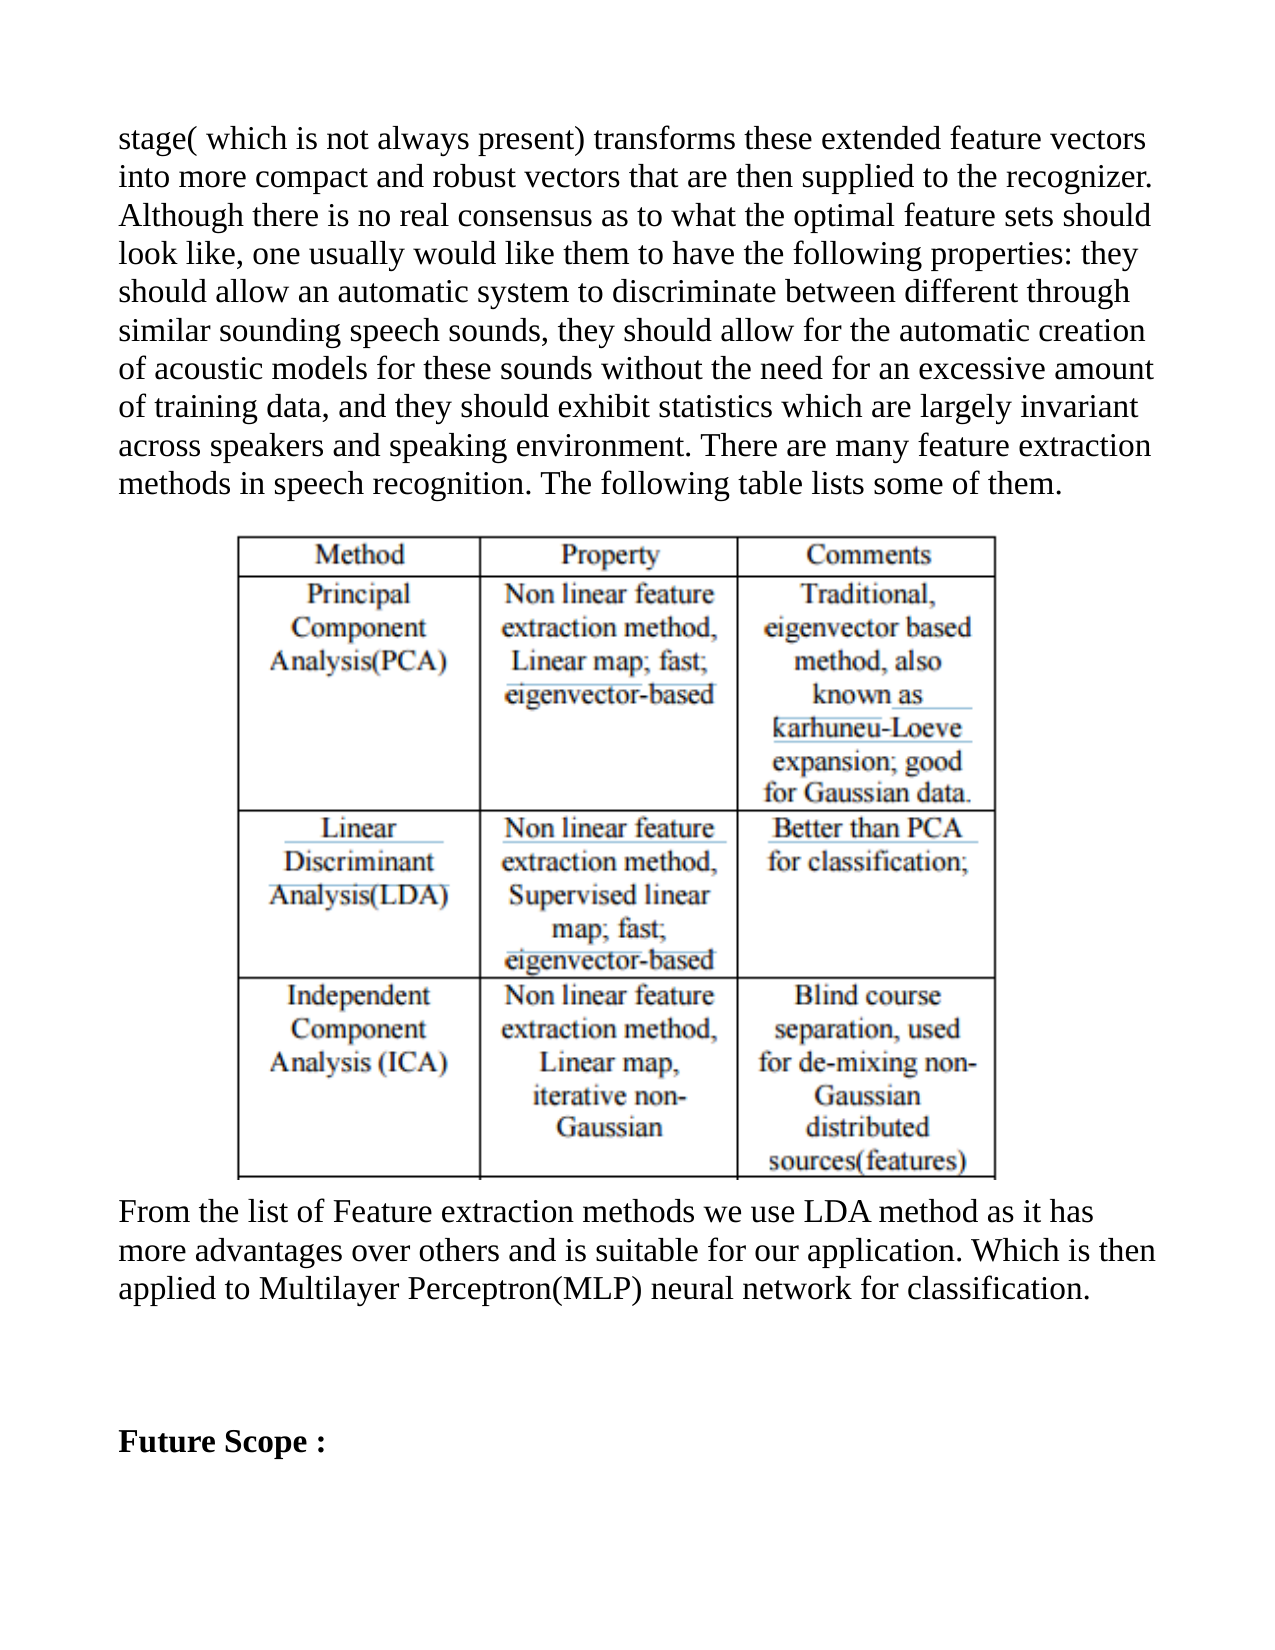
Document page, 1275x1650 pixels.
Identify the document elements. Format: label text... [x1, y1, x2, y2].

text From the list of Feature extraction methods we use LDA method as it has more advantages over others and is suitable for our application. Which is then applied to Multilayer Perceptron(MLP) neural network for classification. [118, 1191, 1157, 1306]
text stage( which is not always present) transforms these extended feature vectors into more compact and robust vectors that are then supplied to the recognizer. Although there is no real consensus as to what the optimal feature sets should look like, one usually would like them to have the following properties: they should allow an automatic system to discriminate between different through similar sounding speech sounds, they should allow for the automatic creation of acoustic models for these sounds without the need for an excessive amount of training data, and they should exhibit statistics which are largely invariant across speakers and speaking environment. There are many feature extraction methods in speech recognition. The following table lists some of them. [118, 118, 1157, 501]
text Future Scope : [118, 1421, 1157, 1460]
picture [230, 516, 1023, 1180]
